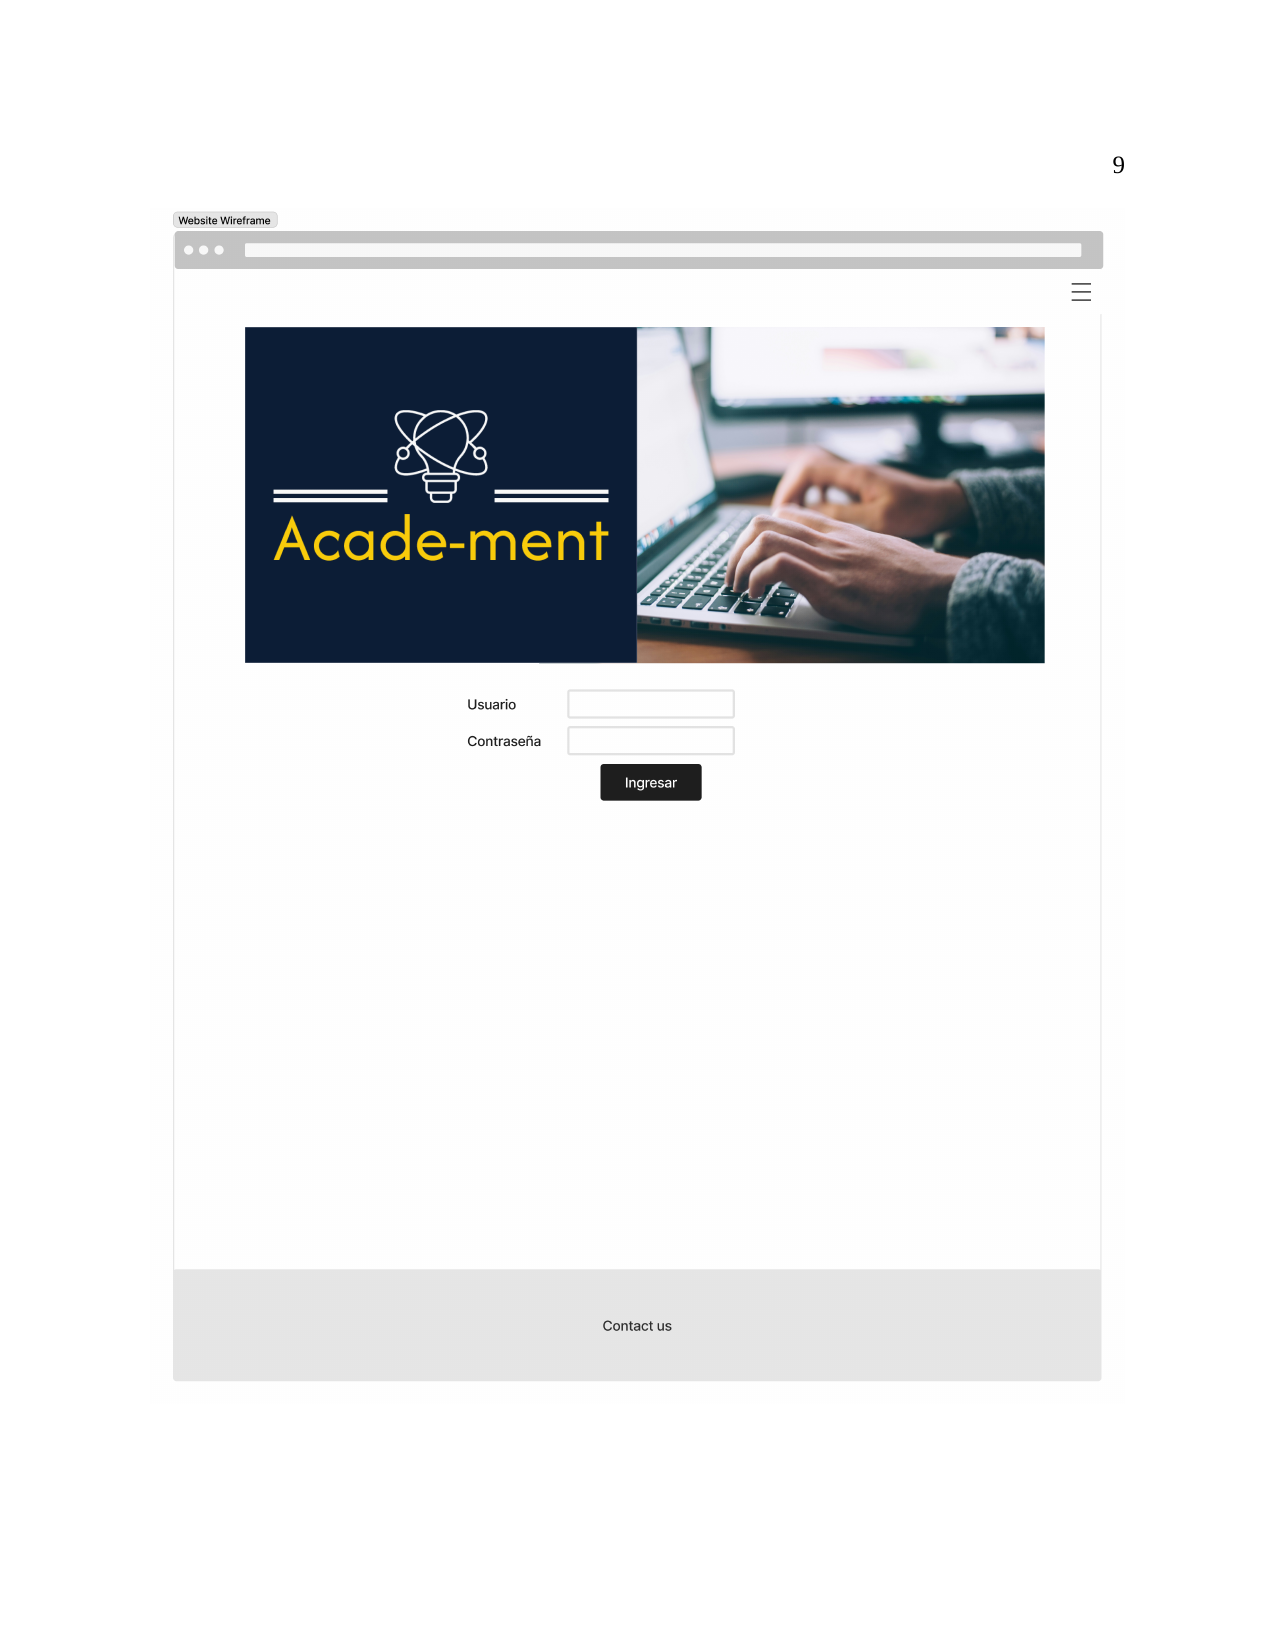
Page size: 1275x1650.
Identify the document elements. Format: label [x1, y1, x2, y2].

picture [150, 208, 1125, 1404]
